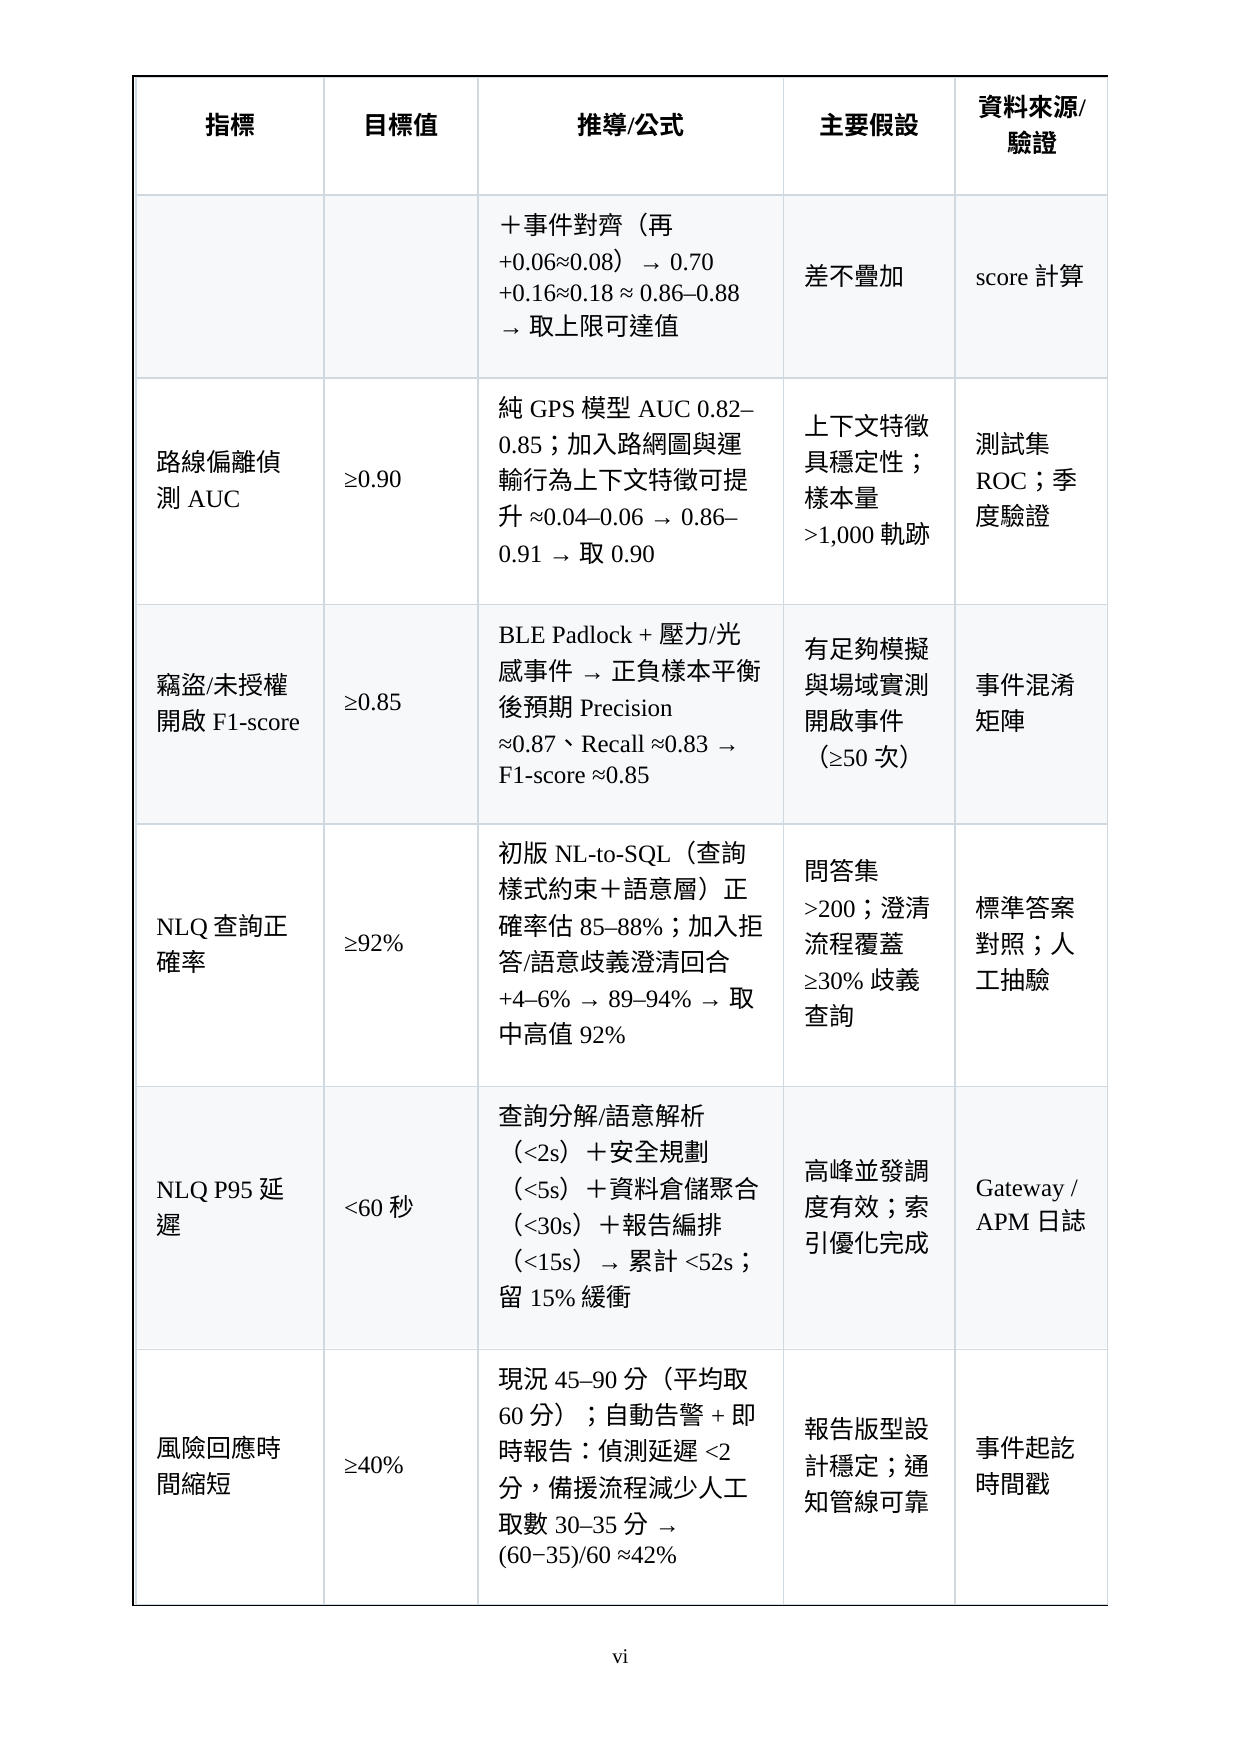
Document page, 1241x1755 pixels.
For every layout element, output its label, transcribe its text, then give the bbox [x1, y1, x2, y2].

table_cell 標準答案對照；人工抽驗 [956, 825, 1107, 1086]
table_cell 竊盜/未授權開啟 F1-score [137, 605, 323, 823]
table_cell 查詢分解/語意解析（<2s）＋安全規劃（<5s）＋資料倉儲聚合（<30s）＋報告編排（<15s）→ 累計 <52s；留 15% 緩衝 [479, 1087, 783, 1348]
table_cell 現況 45–90 分（平均取 60 分）；自動告警 + 即時報告：偵測延遲 <2 分，備援流程減少人工取數 30–35 分 → (60−35)/60 ≈42% [479, 1350, 783, 1604]
table_cell 純 GPS 模型 AUC 0.82–0.85；加入路網圖與運輸行為上下文特徵可提升 ≈0.04–0.06 → 0.86–0.91 → 取 0.90 [479, 379, 783, 604]
table_cell 差不疊加 [784, 196, 954, 377]
table_cell NLQ 查詢正確率 [137, 825, 323, 1086]
table_cell ≥40% [325, 1350, 477, 1604]
table_cell 高峰並發調度有效；索引優化完成 [784, 1087, 954, 1348]
table_cell <60 秒 [325, 1087, 477, 1348]
table_cell 上下文特徵具穩定性；樣本量 >1,000 軌跡 [784, 379, 954, 604]
table_cell 風險回應時間縮短 [137, 1350, 323, 1604]
table_header 推導/公式 [479, 78, 783, 194]
table_cell 事件混淆矩陣 [956, 605, 1107, 823]
table_cell ≥0.90 [325, 379, 477, 604]
table_cell 事件起訖時間戳 [956, 1350, 1107, 1604]
table_cell ≥0.85 [325, 605, 477, 823]
table_header 主要假設 [784, 78, 954, 194]
table_cell [325, 196, 477, 377]
table_header 指標 [137, 78, 323, 194]
table_cell 報告版型設計穩定；通知管線可靠 [784, 1350, 954, 1604]
table_header 資料來源/驗證 [956, 78, 1107, 194]
table_cell ≥92% [325, 825, 477, 1086]
table_cell ＋事件對齊（再 +0.06≈0.08）→ 0.70 +0.16≈0.18 ≈ 0.86–0.88 → 取上限可達值 [479, 196, 783, 377]
table_cell BLE Padlock + 壓力/光感事件 → 正負樣本平衡後預期 Precision ≈0.87、Recall ≈0.83 → F1-score ≈0.85 [479, 605, 783, 823]
table_cell 問答集 >200；澄清流程覆蓋 ≥30% 歧義查詢 [784, 825, 954, 1086]
table_cell 初版 NL-to-SQL（查詢樣式約束＋語意層）正確率估 85–88%；加入拒答/語意歧義澄清回合 +4–6% → 89–94% → 取中高值 92% [479, 825, 783, 1086]
table_cell 路線偏離偵測 AUC [137, 379, 323, 604]
table_cell [137, 196, 323, 377]
table_header 目標值 [325, 78, 477, 194]
table_cell Gateway / APM 日誌 [956, 1087, 1107, 1348]
table_cell NLQ P95 延遲 [137, 1087, 323, 1348]
table_cell 有足夠模擬與場域實測開啟事件（≥50 次） [784, 605, 954, 823]
table_cell score 計算 [956, 196, 1107, 377]
table_cell 測試集 ROC；季度驗證 [956, 379, 1107, 604]
